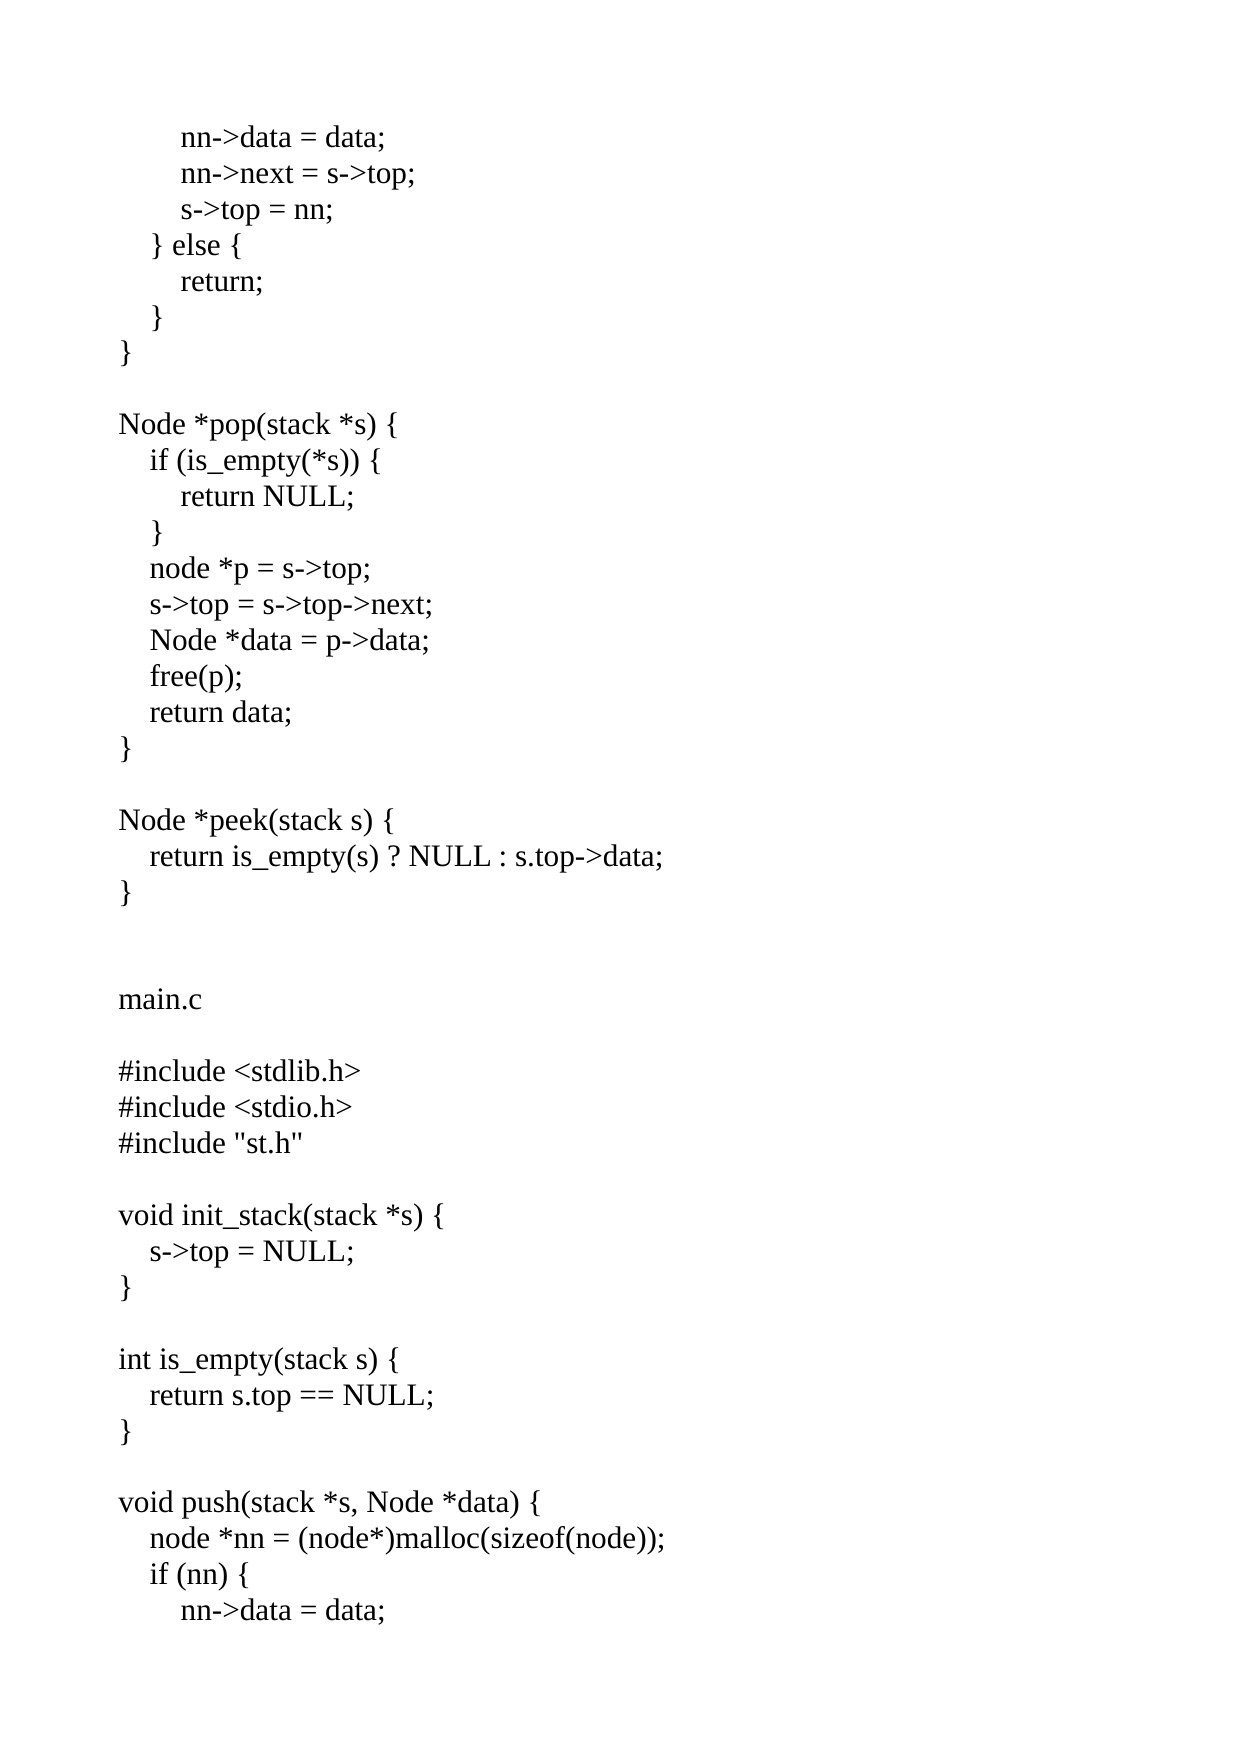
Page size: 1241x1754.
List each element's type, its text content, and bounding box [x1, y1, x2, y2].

text return is_empty(s) ? NULL : s.top->data; [118, 837, 1122, 873]
text } [118, 334, 1122, 370]
text } [118, 513, 1122, 549]
text } [118, 729, 1122, 765]
text void push(stack *s, Node *data) { [118, 1484, 1122, 1520]
text void init_stack(stack *s) { [118, 1196, 1122, 1232]
text return data; [118, 693, 1122, 729]
text Node *data = p->data; [118, 621, 1122, 657]
text #include <stdio.h> [118, 1088, 1122, 1124]
text node *nn = (node*)malloc(sizeof(node)); [118, 1520, 1122, 1556]
text nn->data = data; [118, 118, 1122, 154]
text free(p); [118, 657, 1122, 693]
text } [118, 873, 1122, 909]
text s->top = nn; [118, 190, 1122, 226]
text node *p = s->top; [118, 549, 1122, 585]
text nn->next = s->top; [118, 154, 1122, 190]
text int is_empty(stack s) { [118, 1340, 1122, 1376]
text Node *peek(stack s) { [118, 801, 1122, 837]
text #include <stdlib.h> [118, 1052, 1122, 1088]
text } [118, 1412, 1122, 1448]
text } [118, 298, 1122, 334]
text main.c [118, 981, 1122, 1017]
text } [118, 1268, 1122, 1304]
text return NULL; [118, 477, 1122, 513]
text if (is_empty(*s)) { [118, 442, 1122, 477]
text return; [118, 262, 1122, 298]
text Node *pop(stack *s) { [118, 406, 1122, 442]
text nn->data = data; [118, 1592, 1122, 1627]
text } else { [118, 226, 1122, 262]
text s->top = s->top->next; [118, 585, 1122, 621]
text #include "st.h" [118, 1124, 1122, 1160]
text if (nn) { [118, 1556, 1122, 1592]
text return s.top == NULL; [118, 1376, 1122, 1412]
text s->top = NULL; [118, 1232, 1122, 1268]
